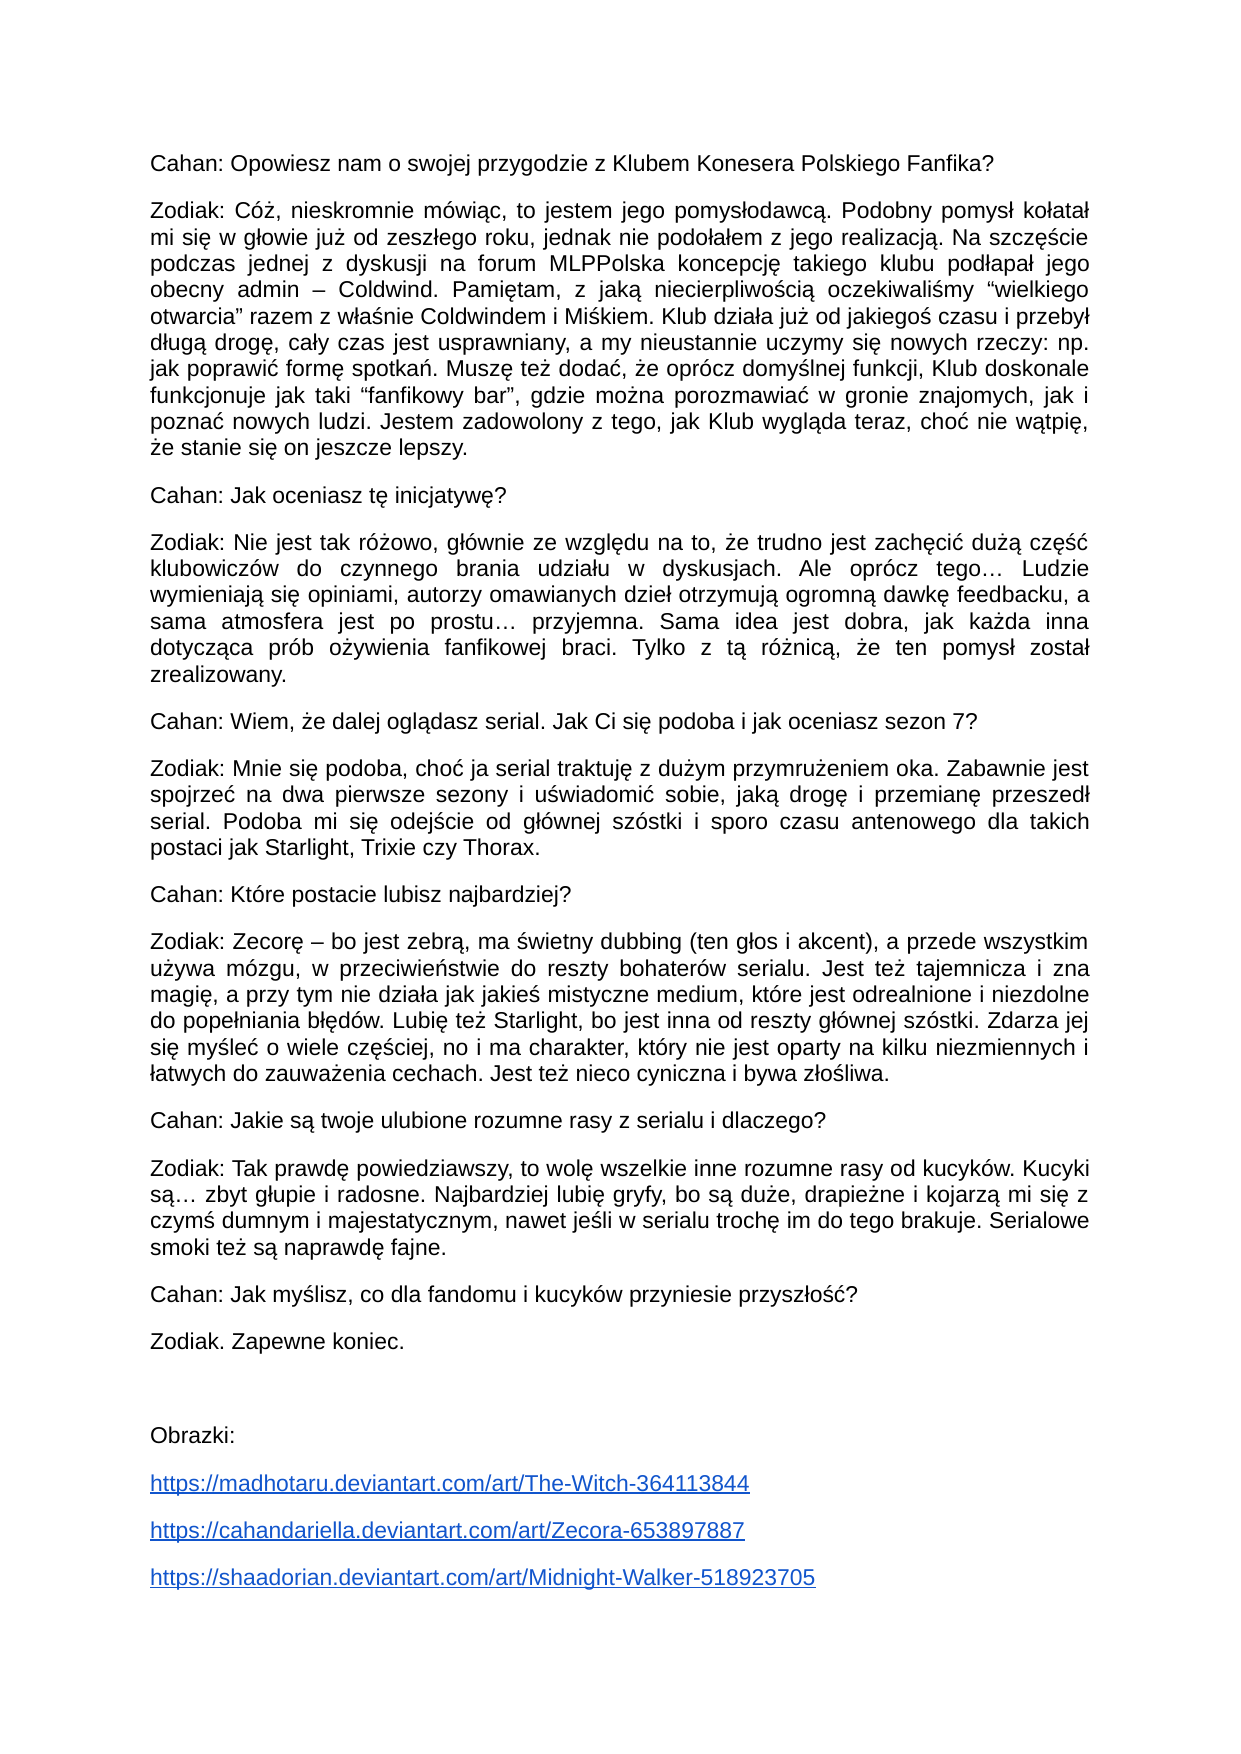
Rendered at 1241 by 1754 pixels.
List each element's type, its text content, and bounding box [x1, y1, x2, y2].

text Zodiak. Zapewne koniec. [150, 1328, 1090, 1354]
text Zodiak: Zecorę – bo jest zebrą, ma świetny dubbing (ten głos i akcent), a przede wszystkim używa mózgu, w przeciwieństwie do reszty bohaterów serialu. Jest też tajemnicza i zna magię, a przy tym nie działa jak jakieś mistyczne medium, które jest odrealnione i niezdolne do popełniania błędów. Lubię też Starlight, bo jest inna od reszty głównej szóstki. Zdarza jej się myśleć o wiele częściej, no i ma charakter, który nie jest oparty na kilku niezmiennych i łatwych do zauważenia cechach. Jest też nieco cyniczna i bywa złośliwa. [150, 928, 1090, 1086]
text https://shaadorian.deviantart.com/art/Midnight-Walker-518923705 [150, 1564, 1090, 1590]
text Cahan: Jakie są twoje ulubione rozumne rasy z serialu i dlaczego? [150, 1107, 1090, 1134]
text Cahan: Które postacie lubisz najbardziej? [150, 881, 1090, 907]
text Zodiak: Nie jest tak różowo, głównie ze względu na to, że trudno jest zachęcić dużą część klubowiczów do czynnego brania udziału w dyskusjach. Ale oprócz tego… Ludzie wymieniają się opiniami, autorzy omawianych dzieł otrzymują ogromną dawkę feedbacku, a sama atmosfera jest po prostu… przyjemna. Sama idea jest dobra, jak każda inna dotycząca prób ożywienia fanfikowej braci. Tylko z tą różnicą, że ten pomysł został zrealizowany. [150, 529, 1090, 687]
text Cahan: Jak oceniasz tę inicjatywę? [150, 482, 1090, 508]
text Zodiak: Mnie się podoba, choć ja serial traktuję z dużym przymrużeniem oka. Zabawnie jest spojrzeć na dwa pierwsze sezony i uświadomić sobie, jaką drogę i przemianę przeszedł serial. Podoba mi się odejście od głównej szóstki i sporo czasu antenowego dla takich postaci jak Starlight, Trixie czy Thorax. [150, 755, 1090, 860]
text https://madhotaru.deviantart.com/art/The-Witch-364113844 [150, 1469, 1090, 1496]
text Obrazki: [150, 1422, 1090, 1449]
text https://cahandariella.deviantart.com/art/Zecora-653897887 [150, 1517, 1090, 1543]
text Cahan: Jak myślisz, co dla fandomu i kucyków przyniesie przyszłość? [150, 1281, 1090, 1307]
text Zodiak: Cóż, nieskromnie mówiąc, to jestem jego pomysłodawcą. Podobny pomysł kołatał mi się w głowie już od zeszłego roku, jednak nie podołałem z jego realizacją. Na szczęście podczas jednej z dyskusji na forum MLPPolska koncepcję takiego klubu podłapał jego obecny admin – Coldwind. Pamiętam, z jaką niecierpliwością oczekiwaliśmy “wielkiego otwarcia” razem z właśnie Coldwindem i Miśkiem. Klub działa już od jakiegoś czasu i przebył długą drogę, cały czas jest usprawniany, a my nieustannie uczymy się nowych rzeczy: np. jak poprawić formę spotkań. Muszę też dodać, że oprócz domyślnej funkcji, Klub doskonale funkcjonuje jak taki “fanfikowy bar”, gdzie można porozmawiać w gronie znajomych, jak i poznać nowych ludzi. Jestem zadowolony z tego, jak Klub wygląda teraz, choć nie wątpię, że stanie się on jeszcze lepszy. [150, 197, 1090, 461]
text Cahan: Opowiesz nam o swojej przygodzie z Klubem Konesera Polskiego Fanfika? [150, 150, 1090, 176]
text Cahan: Wiem, że dalej oglądasz serial. Jak Ci się podoba i jak oceniasz sezon 7? [150, 708, 1090, 734]
text Zodiak: Tak prawdę powiedziawszy, to wolę wszelkie inne rozumne rasy od kucyków. Kucyki są… zbyt głupie i radosne. Najbardziej lubię gryfy, bo są duże, drapieżne i kojarzą mi się z czymś dumnym i majestatycznym, nawet jeśli w serialu trochę im do tego brakuje. Serialowe smoki też są naprawdę fajne. [150, 1154, 1090, 1260]
